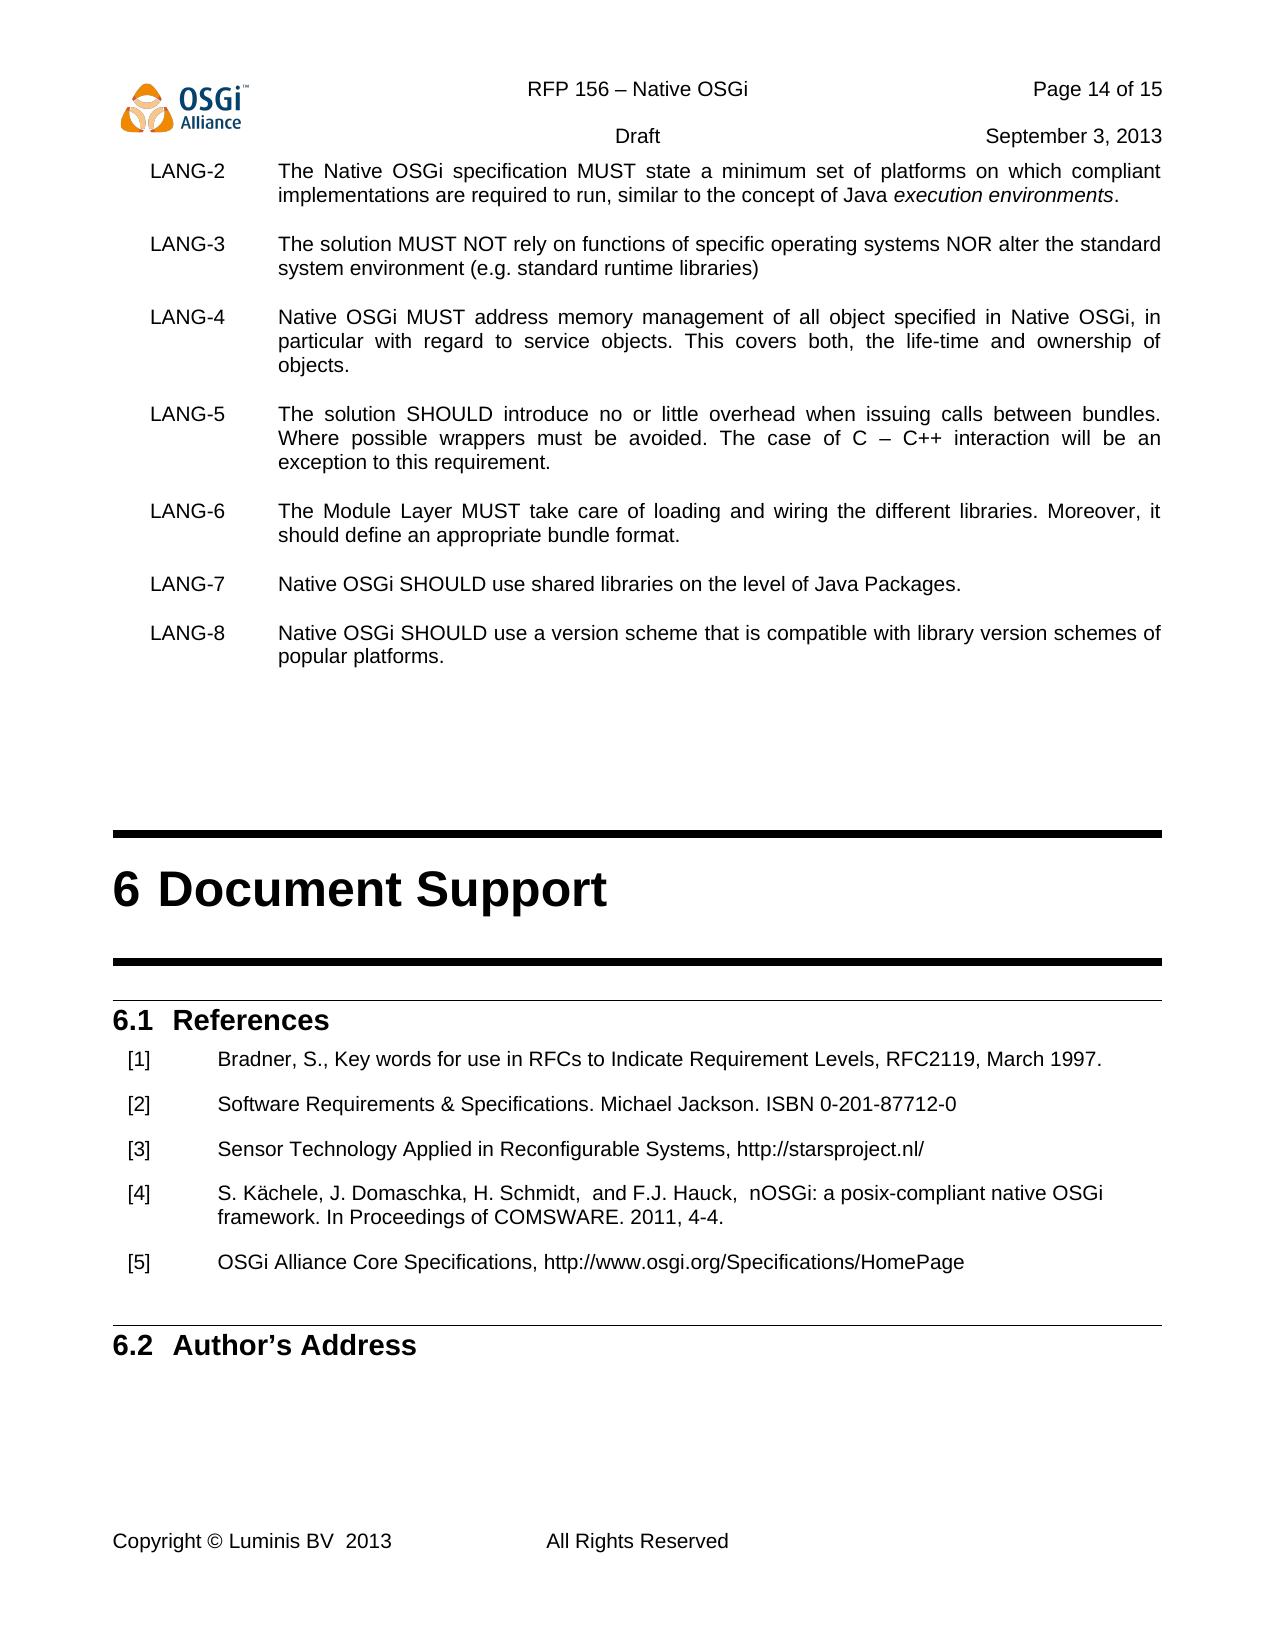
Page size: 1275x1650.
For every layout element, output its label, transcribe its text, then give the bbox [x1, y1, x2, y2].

list Native OSGi SHOULD use shared libraries on the level of Java Packages. [150, 571, 1162, 595]
list The solution MUST NOT rely on functions of specific operating systems NOR alter the standard system environment (e.g. standard runtime libraries) [150, 232, 1162, 280]
list Sensor Technology Applied in Reconfigurable Systems, http://starsproject.nl/ [127, 1136, 1162, 1160]
list S. Kächele, J. Domaschka, H. Schmidt, and F.J. Hauck, nOSGi: a posix-compliant native OSGi framework. In Proceedings of COMSWARE. 2011, 4-4. [127, 1181, 1162, 1229]
list The solution SHOULD introduce no or little overhead when issuing calls between bundles. Where possible wrappers must be avoided. The case of C – C++ interaction will be an exception to this requirement. [150, 402, 1162, 473]
subtitle Author’s Address [112, 1326, 1162, 1362]
list Native OSGi SHOULD use a version scheme that is compatible with library version schemes of popular platforms. [150, 620, 1162, 668]
list Native OSGi MUST address memory management of all object specified in Native OSGi, in particular with regard to service objects. This covers both, the life-time and ownership of objects. [150, 305, 1162, 377]
list Software Requirements & Specifications. Michael Jackson. ISBN 0-201-87712-0 [127, 1092, 1162, 1116]
subtitle References [112, 1001, 1162, 1036]
list The Native OSGi specification MUST state a minimum set of platforms on which compliant implementations are required to run, similar to the concept of Java execution environments. [150, 159, 1162, 207]
list OSGi Alliance Core Specifications, http://www.osgi.org/Specifications/HomePage [127, 1250, 1162, 1274]
subtitle Document Support [112, 831, 1162, 966]
list Bradner, S., Key words for use in RFCs to Indicate Requirement Levels, RFC2119, March 1997. [127, 1047, 1162, 1071]
list The Module Layer MUST take care of loading and wiring the different libraries. Moreover, it should define an appropriate bundle format. [150, 498, 1162, 546]
picture [113, 76, 257, 140]
